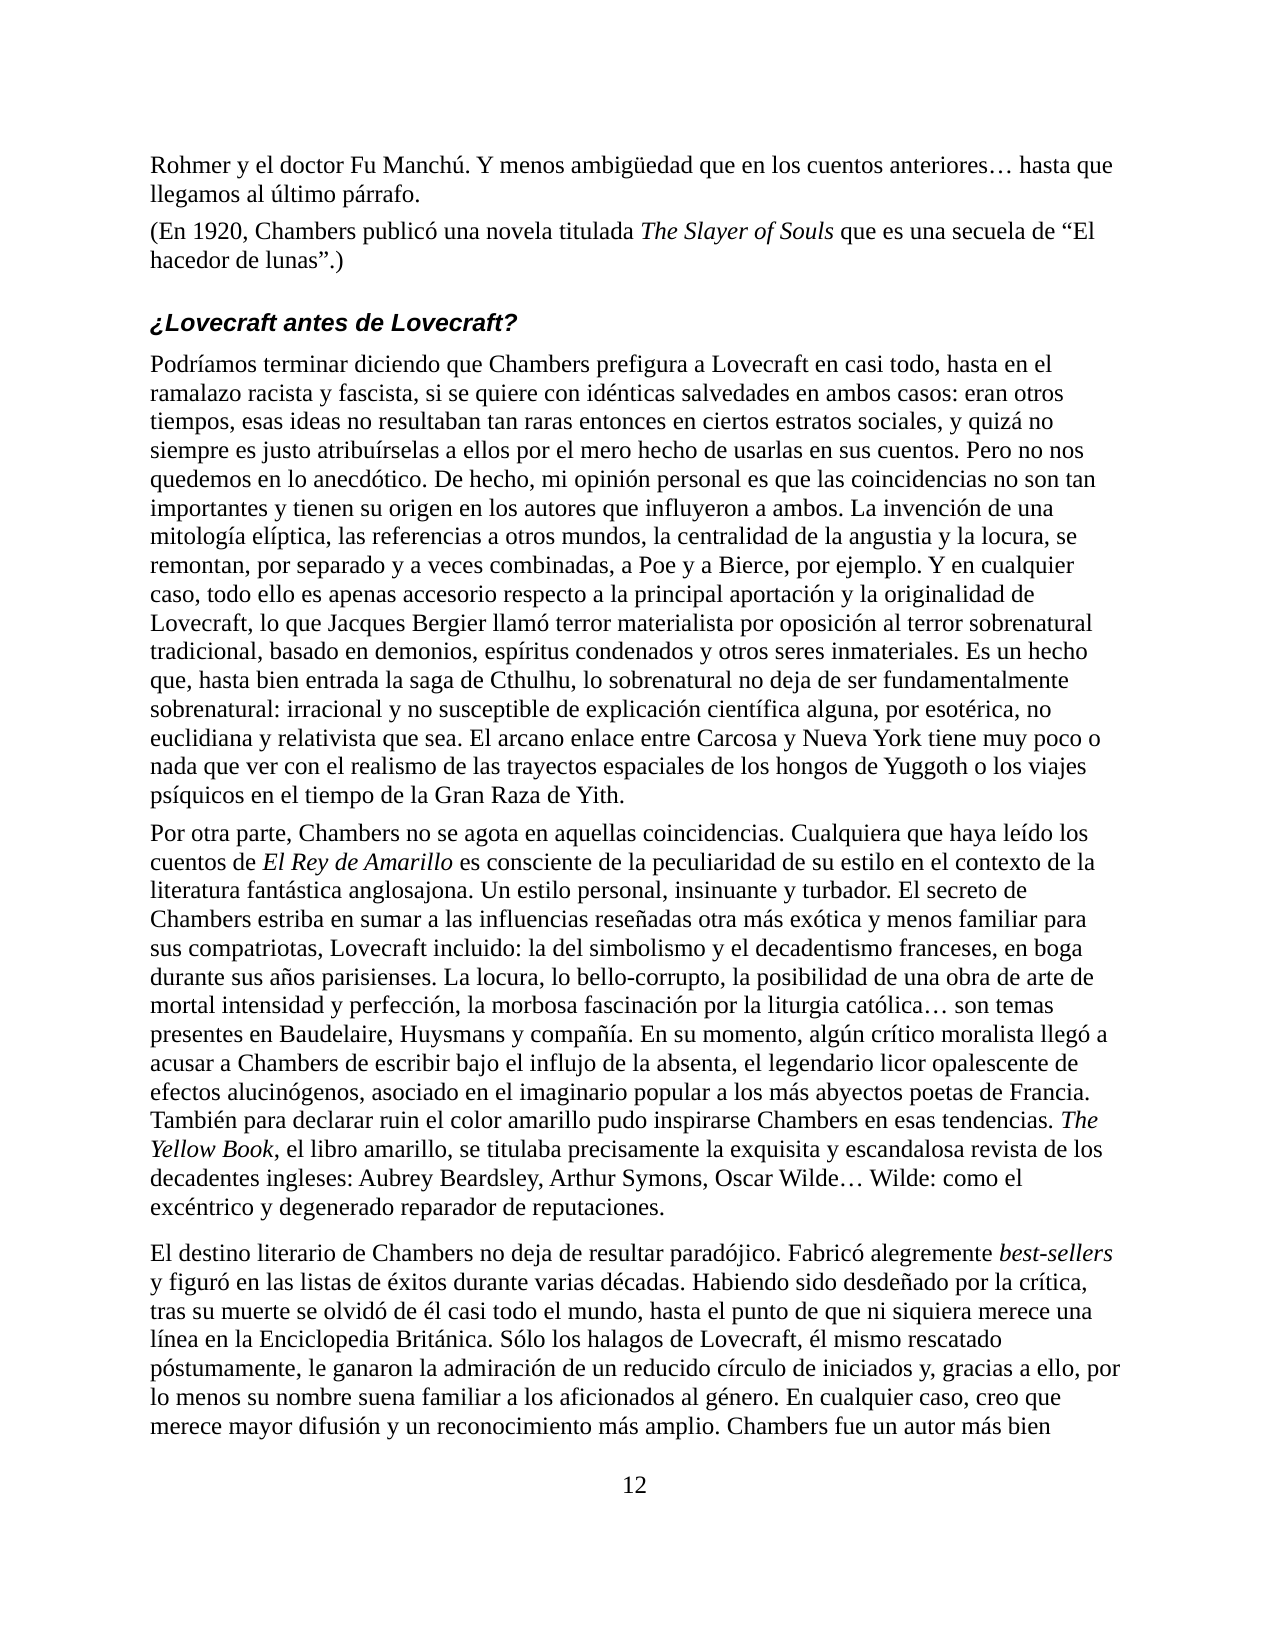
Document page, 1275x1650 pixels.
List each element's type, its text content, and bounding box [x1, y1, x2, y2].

text (En 1920, Chambers publicó una novela titulada The Slayer of Souls que es una secuela de “El hacedor de lunas”.) [150, 216, 1125, 274]
text El destino literario de Chambers no deja de resultar paradójico. Fabricó alegremente best-sellers y figuró en las listas de éxitos durante varias décadas. Habiendo sido desdeñado por la crítica, tras su muerte se olvidó de él casi todo el mundo, hasta el punto de que ni siquiera merece una línea en la Enciclopedia Británica. Sólo los halagos de Lovecraft, él mismo rescatado póstumamente, le ganaron la admiración de un reducido círculo de iniciados y, gracias a ello, por lo menos su nombre suena familiar a los aficionados al género. En cualquier caso, creo que merece mayor difusión y un reconocimiento más amplio. Chambers fue un autor más bien [150, 1238, 1125, 1439]
text Rohmer y el doctor Fu Manchú. Y menos ambigüedad que en los cuentos anteriores… hasta que llegamos al último párrafo. [150, 150, 1125, 207]
text Por otra parte, Chambers no se agota en aquellas coincidencias. Cualquiera que haya leído los cuentos de El Rey de Amarillo es consciente de la peculiaridad de su estilo en el contexto de la literatura fantástica anglosajona. Un estilo personal, insinuante y turbador. El secreto de Chambers estriba en sumar a las influencias reseñadas otra más exótica y menos familiar para sus compatriotas, Lovecraft incluido: la del simbolismo y el decadentismo franceses, en boga durante sus años parisienses. La locura, lo bello-corrupto, la posibilidad de una obra de arte de mortal intensidad y perfección, la morbosa fascinación por la liturgia católica… son temas presentes en Baudelaire, Huysmans y compañía. En su momento, algún crítico moralista llegó a acusar a Chambers de escribir bajo el influjo de la absenta, el legendario licor opalescente de efectos alucinógenos, asociado en el imaginario popular a los más abyectos poetas de Francia. También para declarar ruin el color amarillo pudo inspirarse Chambers en esas tendencias. The Yellow Book, el libro amarillo, se titulaba precisamente la exquisita y escandalosa revista de los decadentes ingleses: Aubrey Beardsley, Arthur Symons, Oscar Wilde… Wilde: como el excéntrico y degenerado reparador de reputaciones. [150, 818, 1125, 1220]
text Podríamos terminar diciendo que Chambers prefigura a Lovecraft en casi todo, hasta en el ramalazo racista y fascista, si se quiere con idénticas salvedades en ambos casos: eran otros tiempos, esas ideas no resultaban tan raras entonces en ciertos estratos sociales, y quizá no siempre es justo atribuírselas a ellos por el mero hecho de usarlas en sus cuentos. Pero no nos quedemos en lo anecdótico. De hecho, mi opinión personal es que las coincidencias no son tan importantes y tienen su origen en los autores que influyeron a ambos. La invención de una mitología elíptica, las referencias a otros mundos, la centralidad de la angustia y la locura, se remontan, por separado y a veces combinadas, a Poe y a Bierce, por ejemplo. Y en cualquier caso, todo ello es apenas accesorio respecto a la principal aportación y la originalidad de Lovecraft, lo que Jacques Bergier llamó terror materialista por oposición al terror sobrenatural tradicional, basado en demonios, espíritus condenados y otros seres inmateriales. Es un hecho que, hasta bien entrada la saga de Cthulhu, lo sobrenatural no deja de ser fundamentalmente sobrenatural: irracional y no susceptible de explicación científica alguna, por esotérica, no euclidiana y relativista que sea. El arcano enlace entre Carcosa y Nueva York tiene muy poco o nada que ver con el realismo de las trayectos espaciales de los hongos de Yuggoth o los viajes psíquicos en el tiempo de la Gran Raza de Yith. [150, 349, 1125, 809]
subtitle ¿Lovecraft antes de Lovecraft? [150, 308, 1125, 336]
